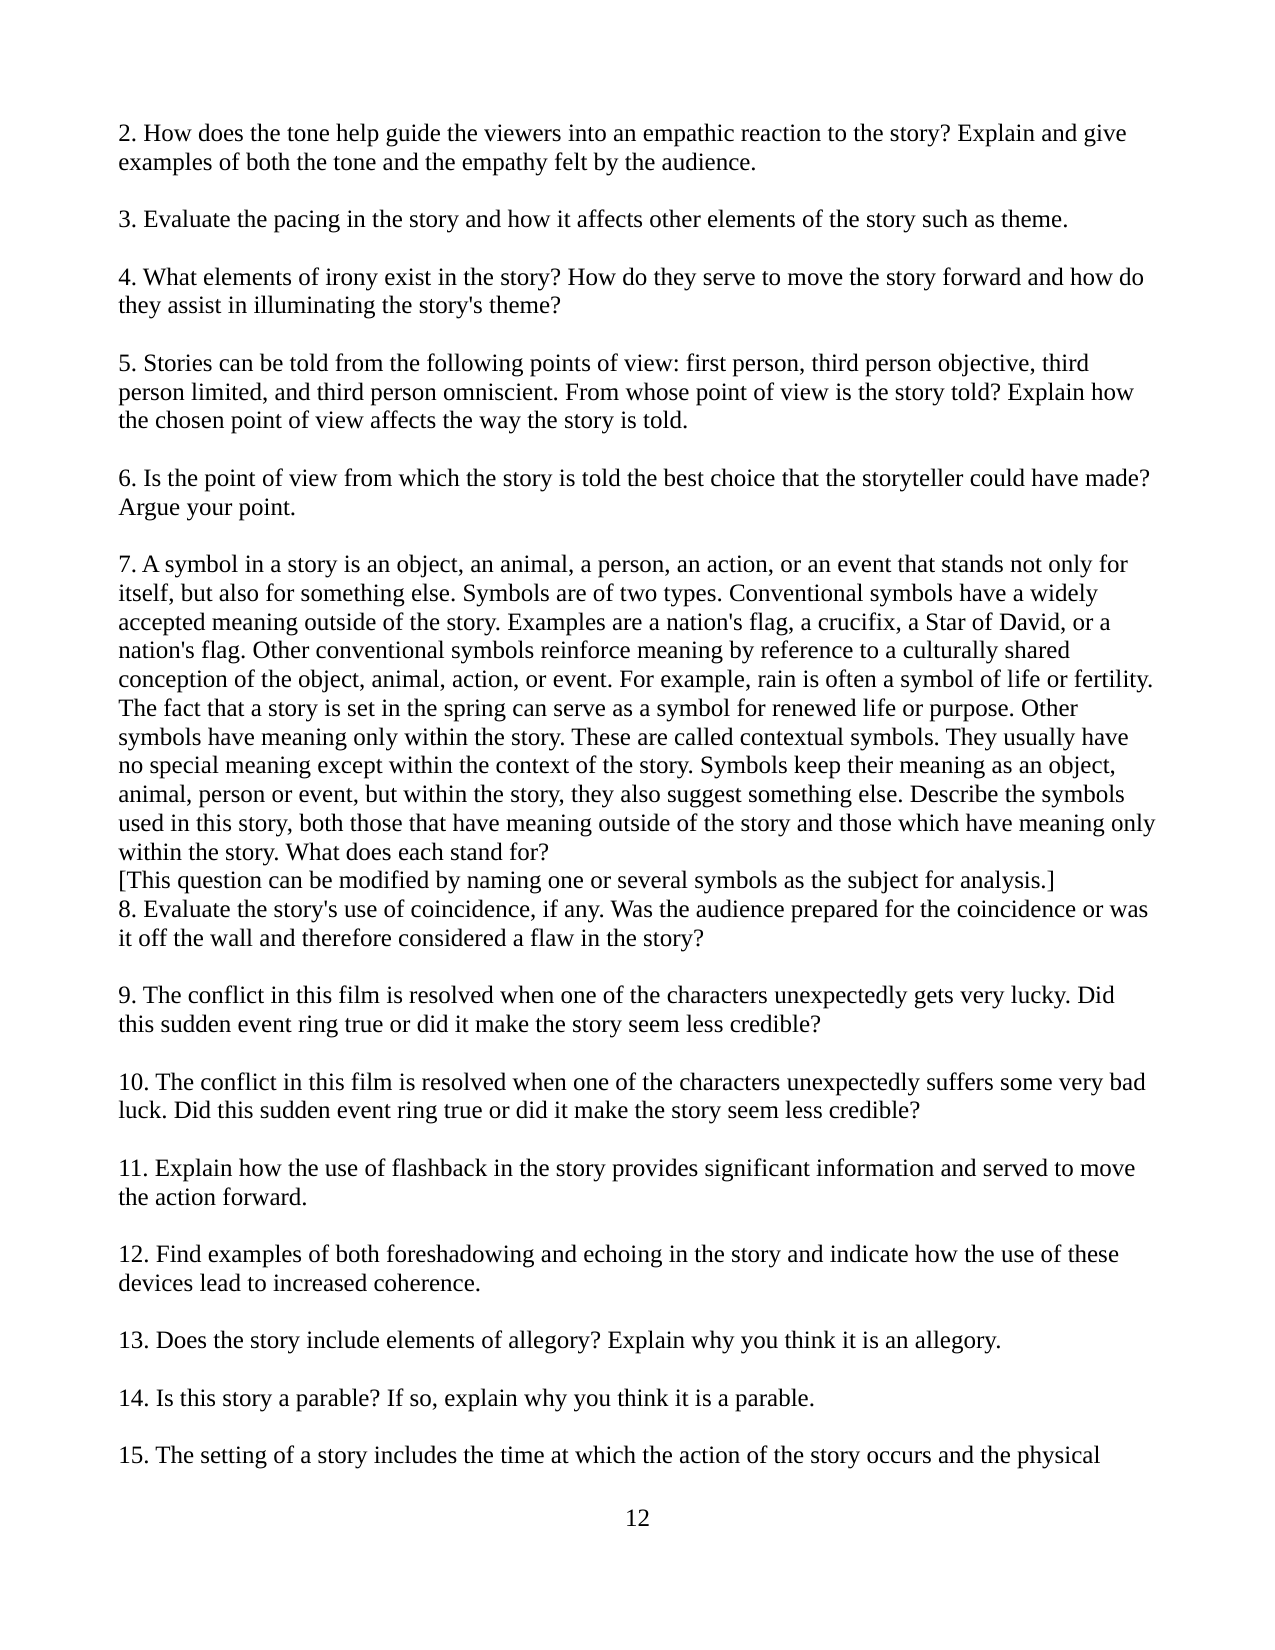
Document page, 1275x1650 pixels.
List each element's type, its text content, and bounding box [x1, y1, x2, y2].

text 11. Explain how the use of flashback in the story provides significant information and served to move the action forward. [118, 1153, 1157, 1211]
text 4. What elements of irony exist in the story? How do they serve to move the story forward and how do they assist in illuminating the story's theme? [118, 262, 1157, 319]
text 2. How does the tone help guide the viewers into an empathic reaction to the story? Explain and give examples of both the tone and the empathy felt by the audience. [118, 118, 1157, 176]
text 7. A symbol in a story is an object, an animal, a person, an action, or an event that stands not only for itself, but also for something else. Symbols are of two types. Conventional symbols have a widely accepted meaning outside of the story. Examples are a nation's flag, a crucifix, a Star of David, or a nation's flag. Other conventional symbols reinforce meaning by reference to a culturally shared conception of the object, animal, action, or event. For example, rain is often a symbol of life or fertility. The fact that a story is set in the spring can serve as a symbol for renewed life or purpose. Other symbols have meaning only within the story. These are called contextual symbols. They usually have no special meaning except within the context of the story. Symbols keep their meaning as an object, animal, person or event, but within the story, they also suggest something else. Describe the symbols used in this story, both those that have meaning outside of the story and those which have meaning only within the story. What does each stand for? [118, 549, 1157, 866]
text 14. Is this story a parable? If so, explain why you think it is a parable. [118, 1383, 1157, 1412]
text 10. The conflict in this film is resolved when one of the characters unexpectedly suffers some very bad luck. Did this sudden event ring true or did it make the story seem less credible? [118, 1067, 1157, 1124]
text 6. Is the point of view from which the story is told the best choice that the storyteller could have made? Argue your point. [118, 463, 1157, 521]
text [This question can be modified by naming one or several symbols as the subject for analysis.] [118, 866, 1157, 894]
text 9. The conflict in this film is resolved when one of the characters unexpectedly gets very lucky. Did this sudden event ring true or did it make the story seem less credible? [118, 981, 1157, 1038]
text 13. Does the story include elements of allegory? Explain why you think it is an allegory. [118, 1326, 1157, 1354]
text 5. Stories can be told from the following points of view: first person, third person objective, third person limited, and third person omniscient. From whose point of view is the story told? Explain how the chosen point of view affects the way the story is told. [118, 348, 1157, 434]
text 8. Evaluate the story's use of coincidence, if any. Was the audience prepared for the coincidence or was it off the wall and therefore considered a flaw in the story? [118, 894, 1157, 952]
text 15. The setting of a story includes the time at which the action of the story occurs and the physical [118, 1441, 1157, 1469]
text 3. Evaluate the pacing in the story and how it affects other elements of the story such as theme. [118, 204, 1157, 233]
text 12. Find examples of both foreshadowing and echoing in the story and indicate how the use of these devices lead to increased coherence. [118, 1239, 1157, 1297]
